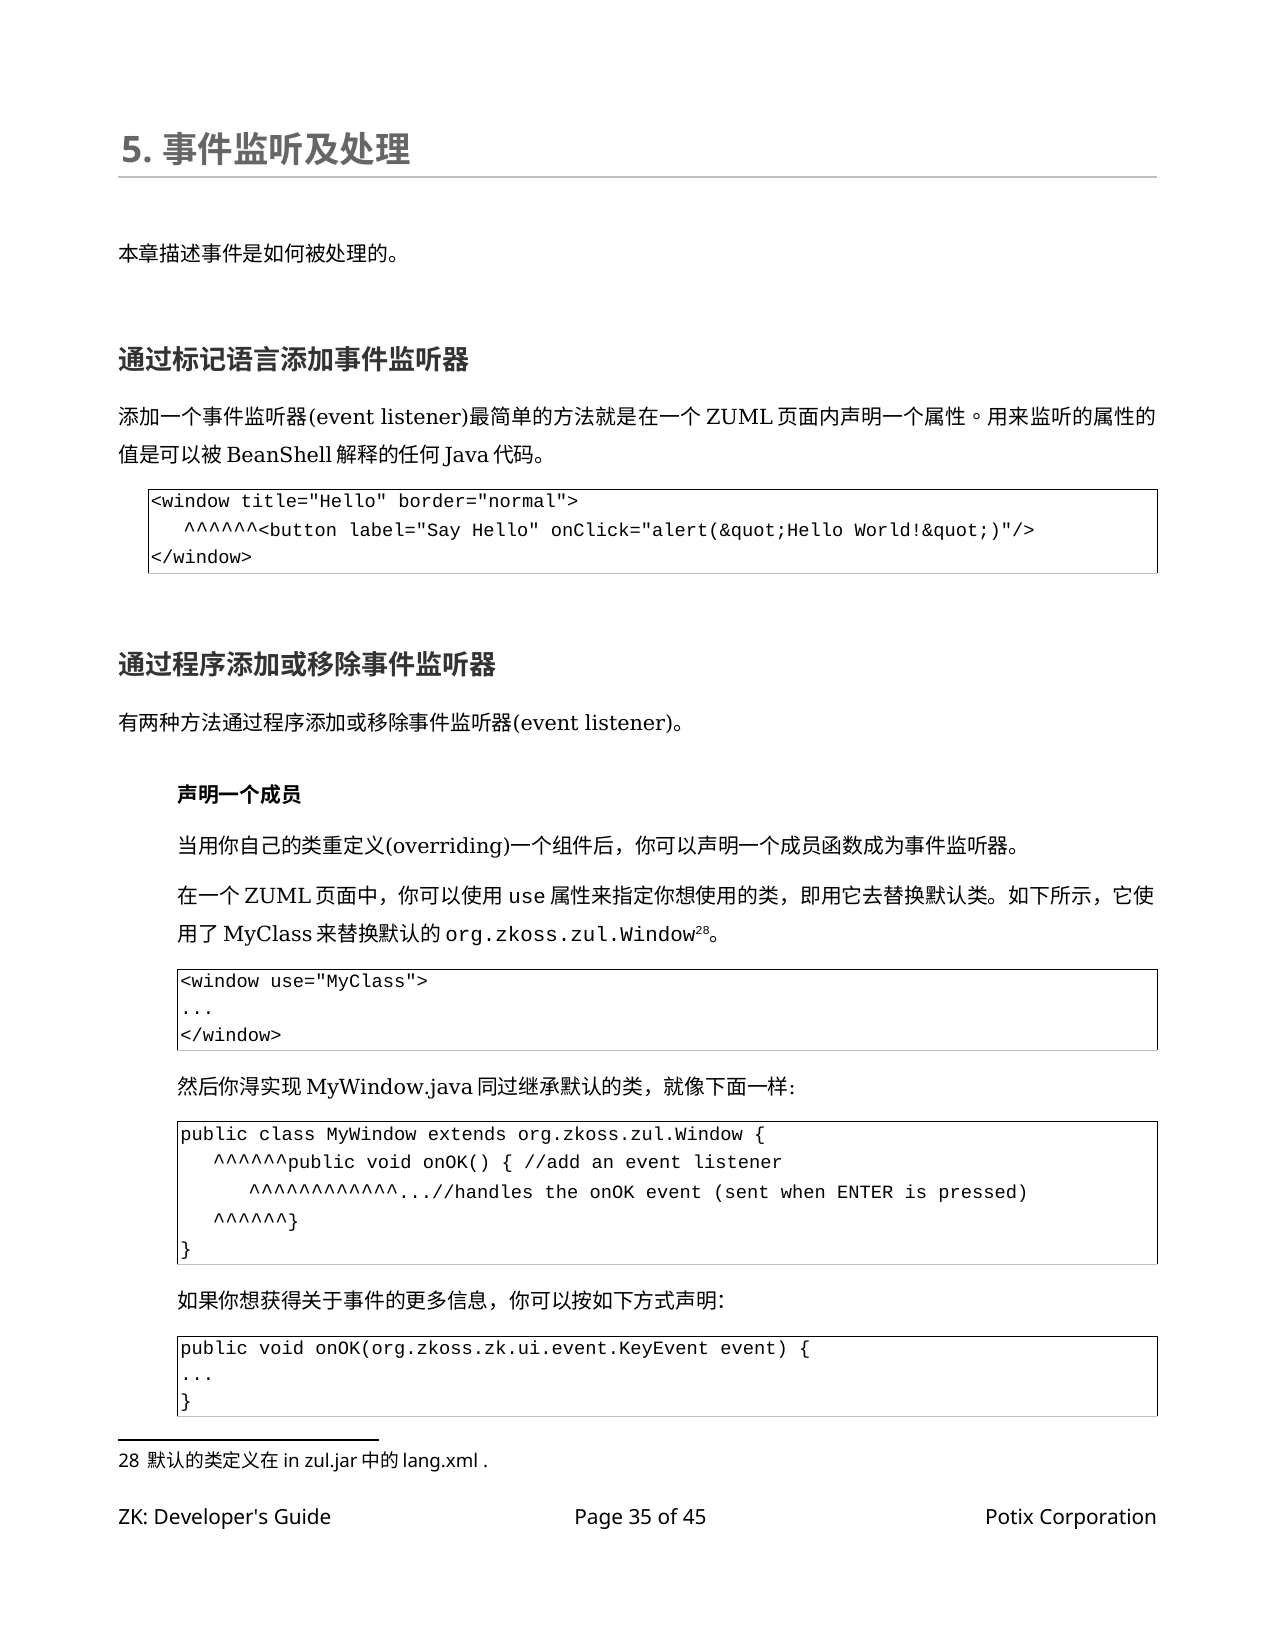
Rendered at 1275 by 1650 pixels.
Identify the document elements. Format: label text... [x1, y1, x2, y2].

text 默认的类定义在 in zul.jar中的lang.xml . [118, 1446, 1157, 1473]
text public void onOK(org.zkoss.zk.ui.event.KeyEvent event) { ... } [178, 1337, 1157, 1416]
text ^^^^^^<button label="Say Hello" onClick="alert(&quot;Hello World!&quot;)"/> [149, 516, 1157, 542]
text ^^^^^^public void onOK() { //add an event listener [178, 1148, 1157, 1175]
subtitle 声明一个成员 [177, 779, 1157, 809]
text </window> [178, 1023, 1157, 1050]
text 添加一个事件监听器(event listener)最简单的方法就是在一个ZUML页面内声明一个属性。用来监听的属性的值是可以被BeanShell解释的任何Java代码。 [118, 401, 1157, 468]
text ^^^^^^^^^^^^...//handles the onOK event (sent when ENTER is pressed) [178, 1178, 1157, 1204]
text 有两种方法通过程序添加或移除事件监听器(event listener)。 [118, 706, 1157, 736]
text 在一个ZUML页面中，你可以使用use属性来指定你想使用的类，即用它去替换默认类。如下所示，它使用了MyClass来替换默认的org.zkoss.zul.Window。 [177, 880, 1157, 948]
text ^^^^^^} [178, 1207, 1157, 1234]
subtitle 5. 事件监听及处理 [118, 118, 1157, 176]
text public class MyWindow extends org.zkoss.zul.Window { [178, 1122, 1157, 1146]
text } [178, 1237, 1157, 1264]
text ... [178, 996, 1157, 1020]
text 本章描述事件是如何被处理的。 [118, 237, 1157, 267]
subtitle 通过程序添加或移除事件监听器 [118, 643, 1157, 682]
text 然后你淂实现MyWindow.java同过继承默认的类，就像下面一样: [177, 1071, 1157, 1101]
text 如果你想获得关于事件的更多信息，你可以按如下方式声明： [177, 1285, 1157, 1315]
text </window> [149, 545, 1157, 573]
text <window use="MyClass"> [178, 970, 1157, 993]
text <window title="Hello" border="normal"> [149, 490, 1157, 513]
text 当用你自己的类重定义(overriding)一个组件后，你可以声明一个成员函数成为事件监听器。 [177, 829, 1157, 859]
subtitle 通过标记语言添加事件监听器 [118, 338, 1157, 377]
